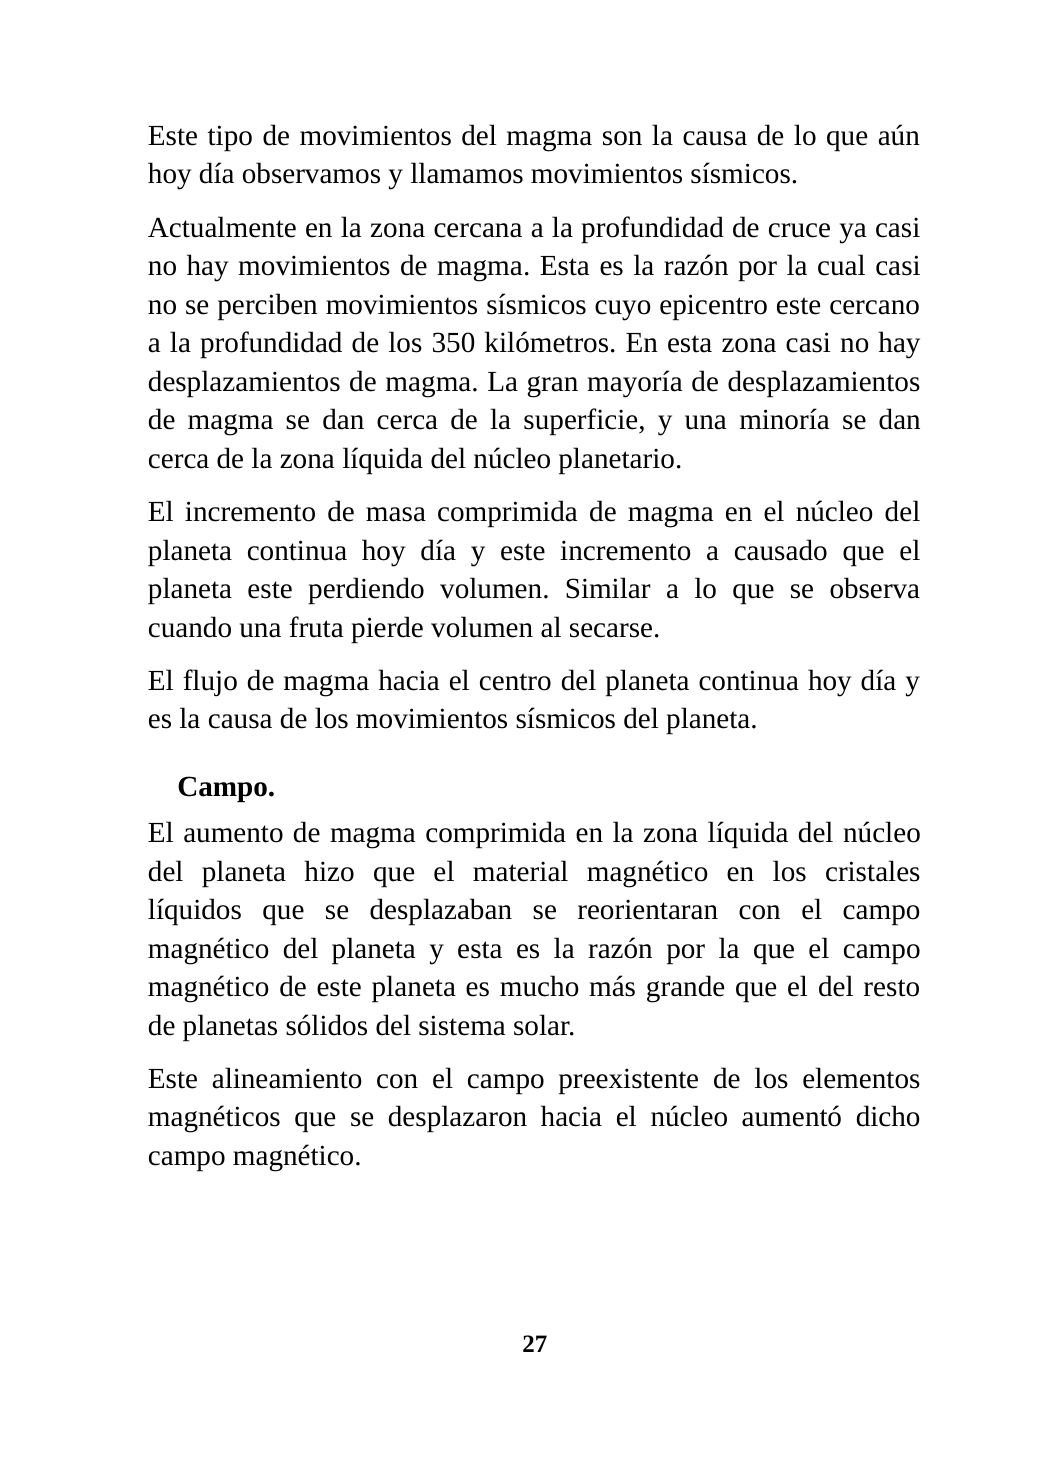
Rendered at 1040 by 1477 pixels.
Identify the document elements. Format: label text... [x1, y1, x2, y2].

subtitle Campo. [177, 769, 921, 803]
text Actualmente en la zona cercana a la profundidad de cruce ya casi no hay movimientos de magma. Esta es la razón por la cual casi no se perciben movimientos sísmicos cuyo epicentro este cercano a la profundidad de los 350 kilómetros. En esta zona casi no hay desplazamientos de magma. La gran mayoría de desplazamientos de magma se dan cerca de la superficie, y una minoría se dan cerca de la zona líquida del núcleo planetario. [148, 210, 921, 474]
text El incremento de masa comprimida de magma en el núcleo del planeta continua hoy día y este incremento a causado que el planeta este perdiendo volumen. Similar a lo que se observa cuando una fruta pierde volumen al secarse. [148, 494, 921, 643]
text Este tipo de movimientos del magma son la causa de lo que aún hoy día observamos y llamamos movimientos sísmicos. [148, 118, 921, 190]
text El flujo de magma hacia el centro del planeta continua hoy día y es la causa de los movimientos sísmicos del planeta. [148, 663, 921, 735]
text El aumento de magma comprimida en la zona líquida del núcleo del planeta hizo que el material magnético en los cristales líquidos que se desplazaban se reorientaran con el campo magnético del planeta y esta es la razón por la que el campo magnético de este planeta es mucho más grande que el del resto de planetas sólidos del sistema solar. [148, 815, 921, 1041]
text Este alineamiento con el campo preexistente de los elementos magnéticos que se desplazaron hacia el núcleo aumentó dicho campo magnético. [148, 1061, 921, 1172]
